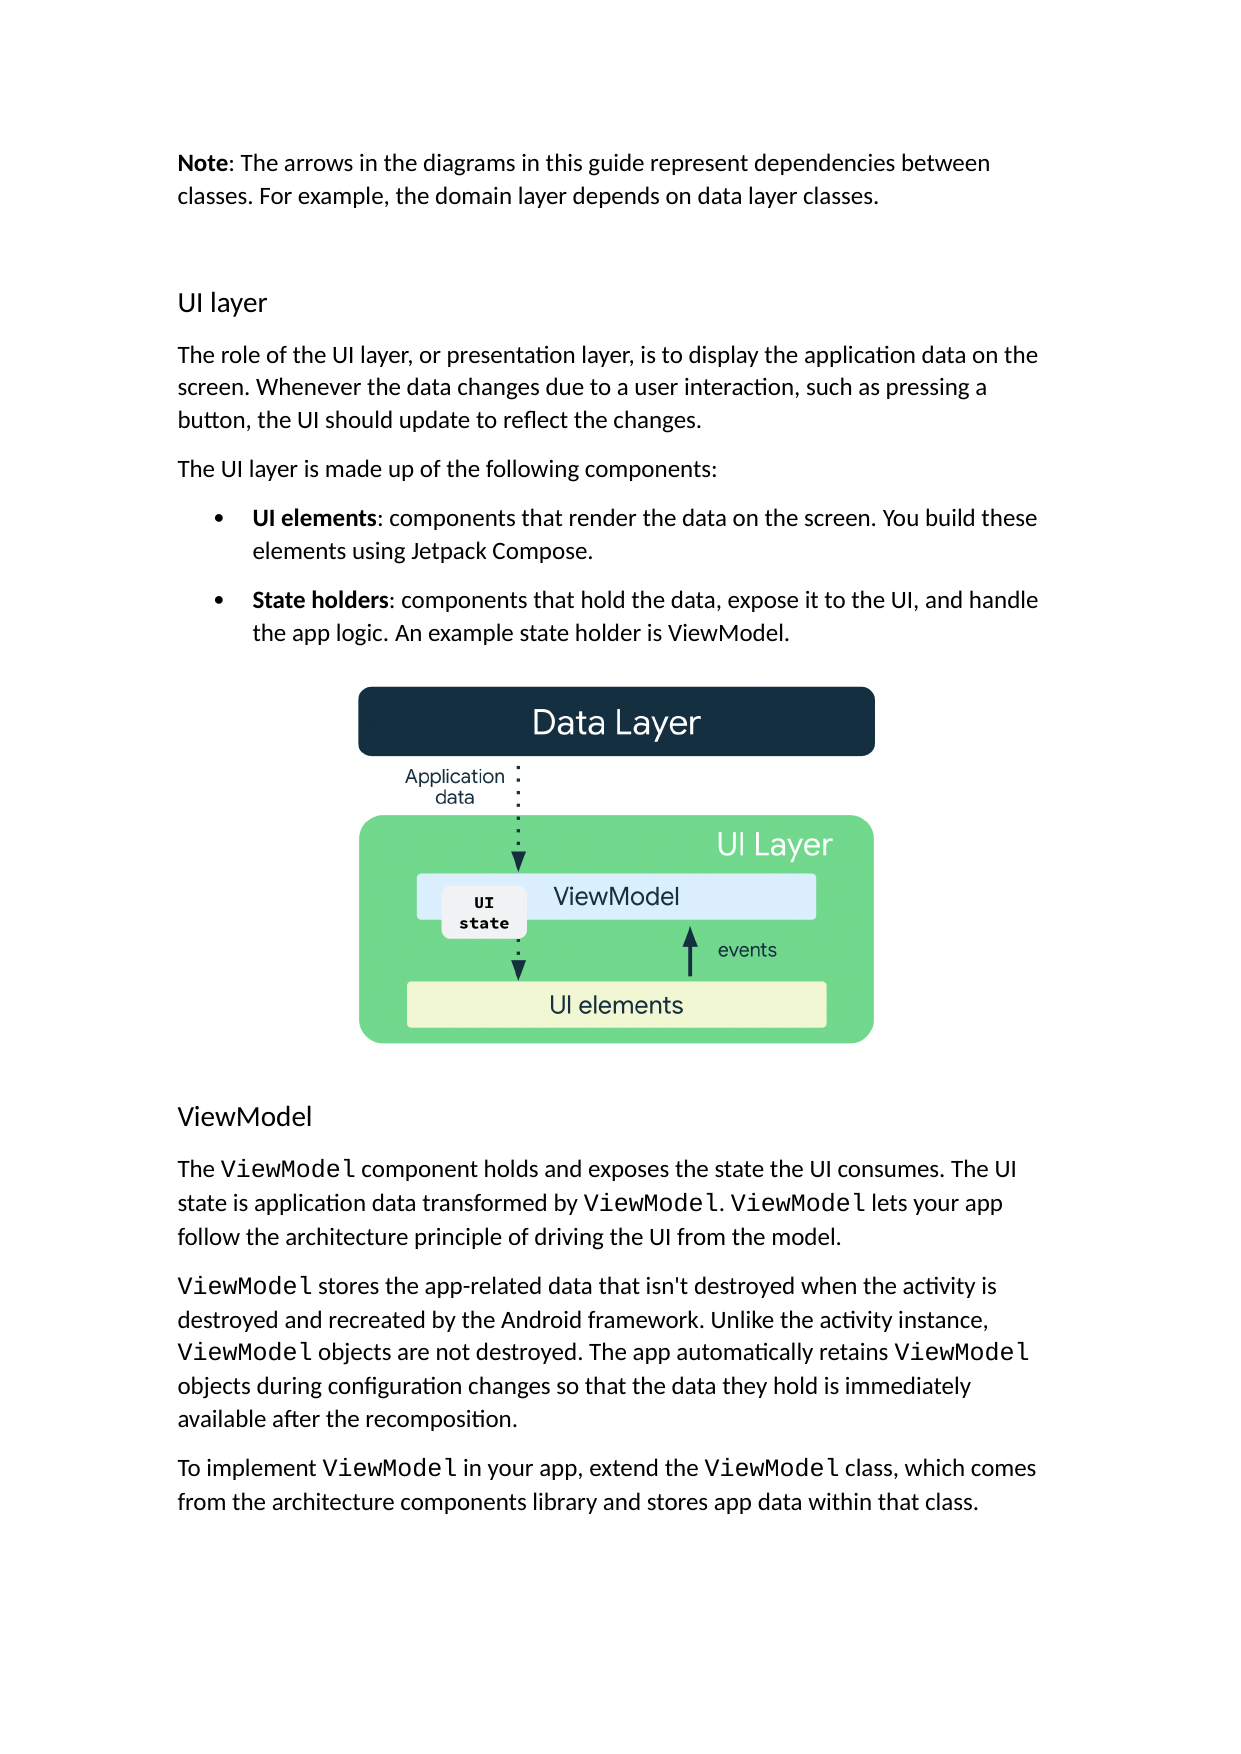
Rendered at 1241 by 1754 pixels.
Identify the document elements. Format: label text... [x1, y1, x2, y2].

text UI layer [177, 284, 1063, 320]
text To implement ViewModel in your app, extend the ViewModel class, which comes from the architecture components library and stores app data within that class. [177, 1452, 1063, 1517]
text The ViewModel component holds and exposes the state the UI consumes. The UI state is application data transformed by ViewModel. ViewModel lets your app follow the architecture principle of driving the UI from the model. [177, 1153, 1063, 1251]
text Note: The arrows in the diagrams in this guide represent dependencies between classes. For example, the domain layer depends on data layer classes. [177, 148, 1063, 211]
text ViewModel [177, 1098, 1063, 1134]
text The role of the UI layer, or presentation layer, is to display the application data on the screen. Whenever the data changes due to a user interaction, such as pressing a button, the UI should update to reflect the changes. [177, 339, 1063, 434]
text ViewModel stores the app-related data that isn't destroyed when the activity is destroyed and recreated by the Android framework. Unlike the activity instance, ViewModel objects are not destroyed. The app automatically retains ViewModel objects during configuration changes so that the data they hold is immediately available after the recomposition. [177, 1270, 1063, 1433]
text The UI layer is made up of the following components: [177, 453, 1063, 484]
list State holders: components that hold the data, expose it to the UI, and handle the app logic. An example state holder is ViewModel. [215, 584, 1063, 648]
list UI elements: components that render the data on the screen. You build these elements using Jetpack Compose. [215, 503, 1063, 566]
